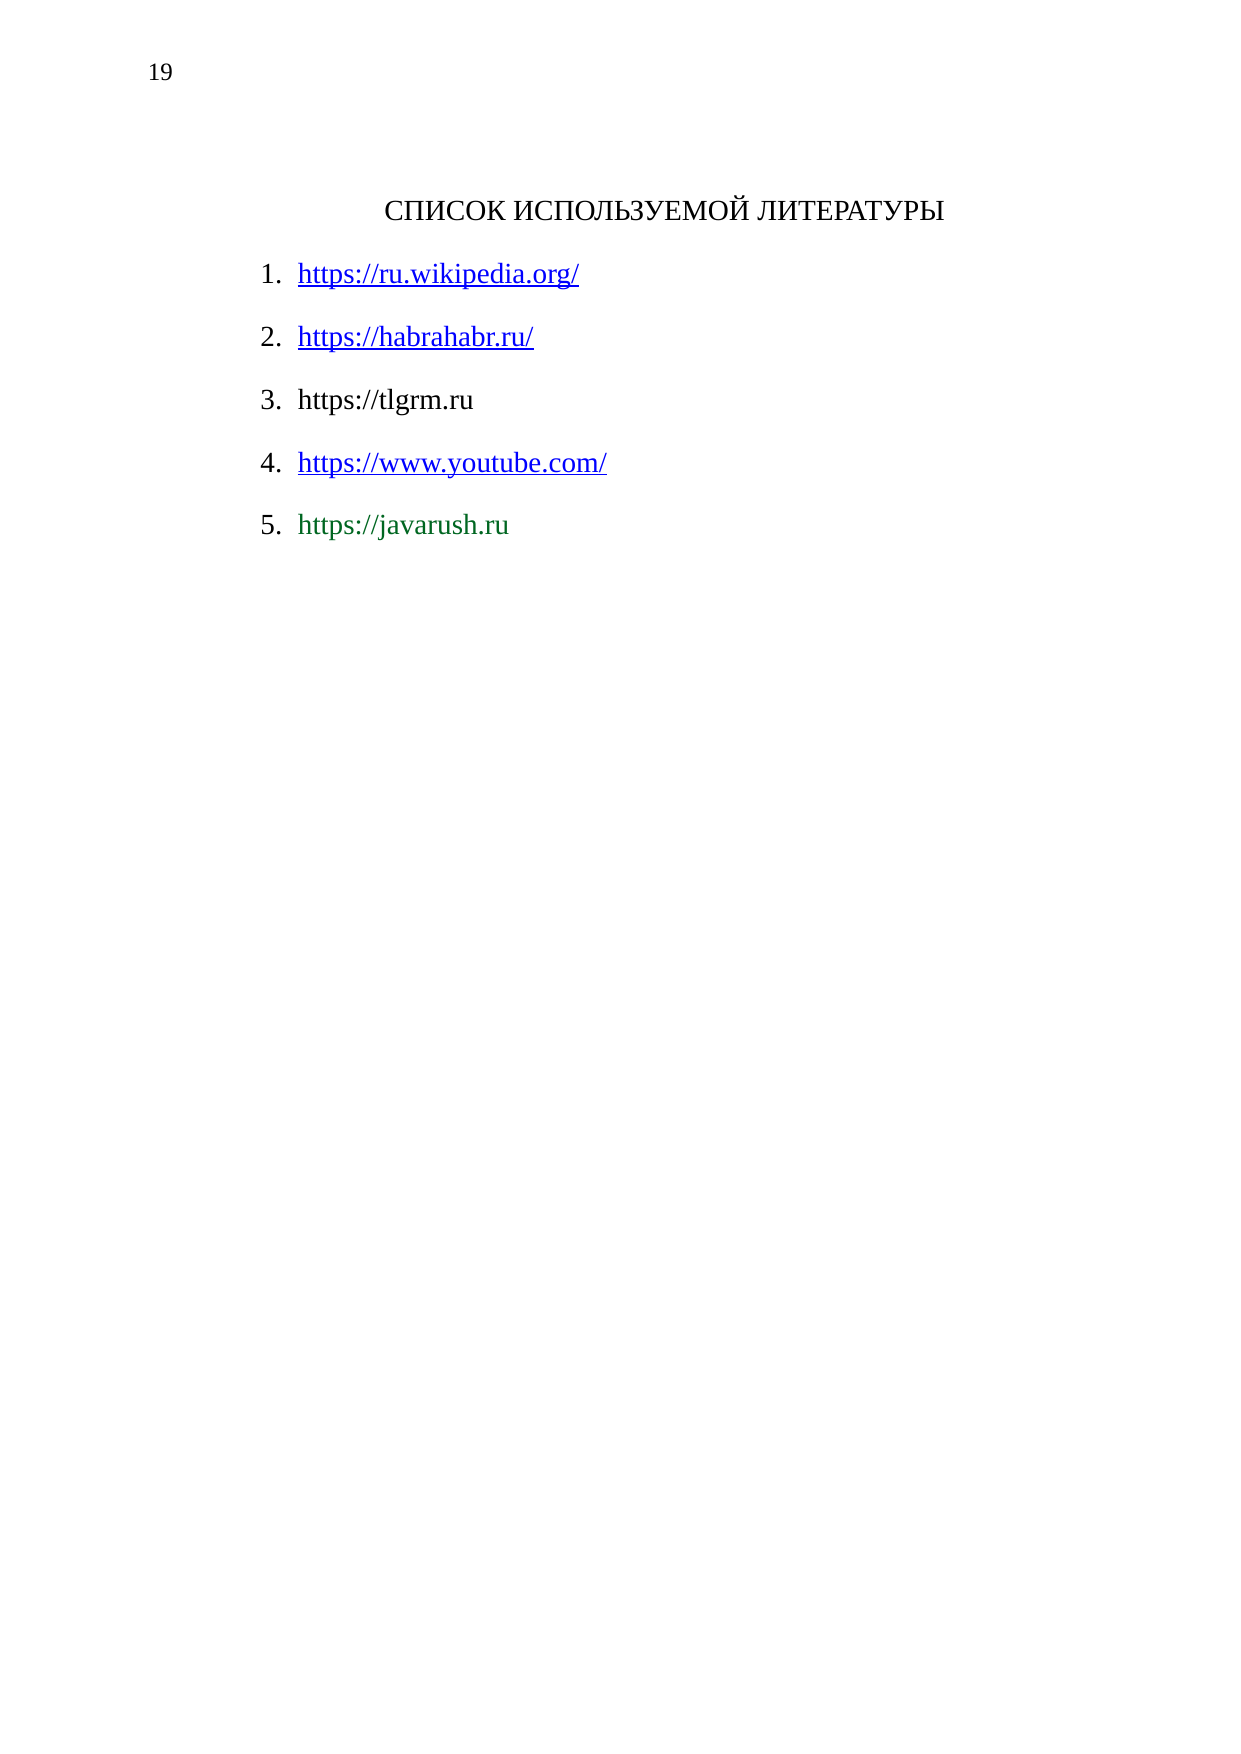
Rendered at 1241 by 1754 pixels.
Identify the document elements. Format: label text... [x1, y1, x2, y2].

list https://www.youtube.com/ [260, 445, 1181, 478]
list https://ru.wikipedia.org/ [260, 256, 1181, 290]
list https://habrahabr.ru/ [260, 319, 1181, 353]
subtitle СПИСОК ИСПОЛЬЗУЕМОЙ ЛИТЕРАТУРЫ [148, 193, 1181, 227]
list https://javarush.ru [260, 507, 1181, 541]
list https://tlgrm.ru [260, 382, 1181, 415]
